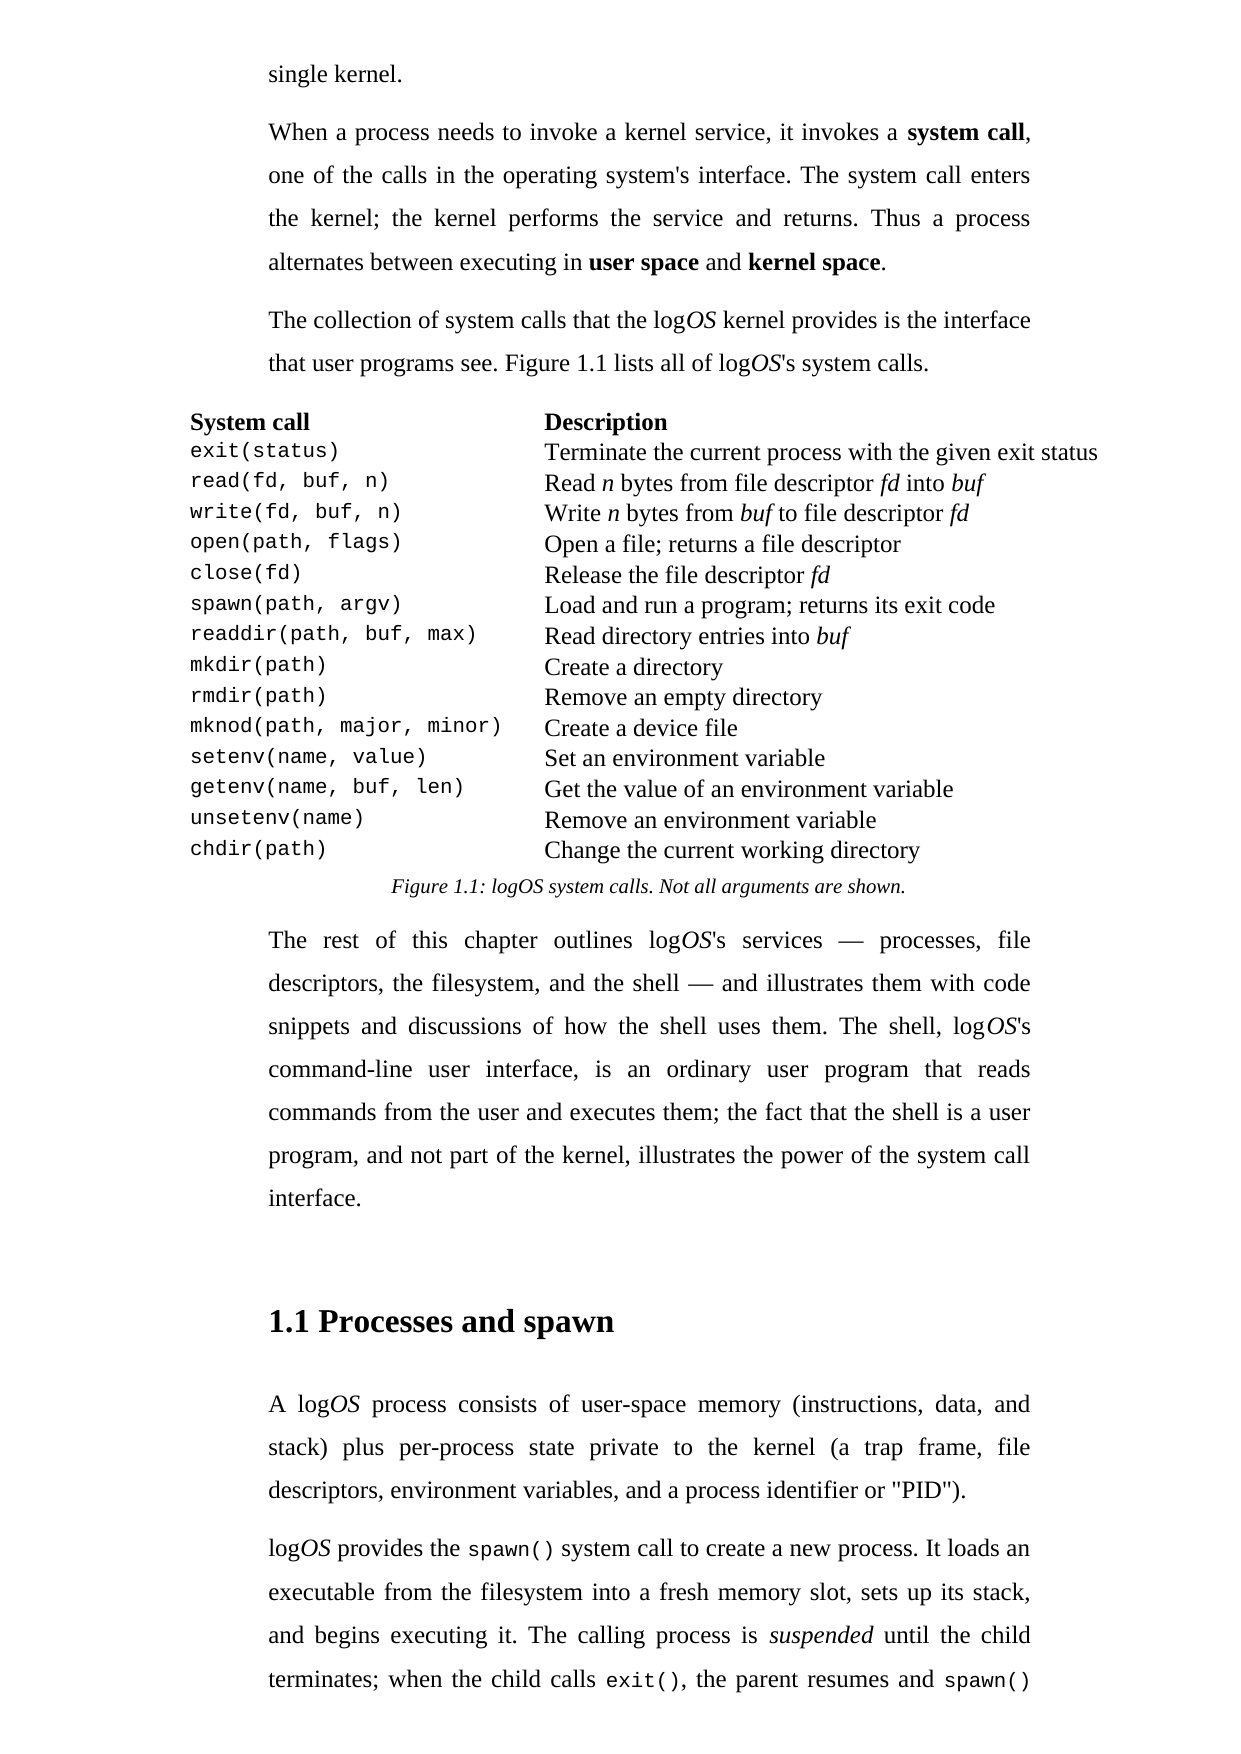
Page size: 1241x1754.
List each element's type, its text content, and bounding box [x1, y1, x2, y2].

table_cell Get the value of an environment variable [538, 774, 1116, 804]
table_cell exit(status) [183, 437, 537, 467]
text The rest of this chapter outlines logOS's services — processes, file descriptors, the filesystem, and the shell — and illustrates them with code snippets and discussions of how the shell uses them. The shell, logOS's command-line user interface, is an ordinary user program that reads commands from the user and executes them; the fact that the shell is a user program, and not part of the kernel, illustrates the power of the system call interface. [268, 925, 1031, 1212]
table_cell readdir(path, buf, max) [183, 620, 537, 651]
table_cell Write n bytes from buf to file descriptor fd [538, 498, 1116, 528]
table_cell Read directory entries into buf [538, 620, 1116, 651]
table_cell mknod(path, major, minor) [183, 712, 537, 743]
table_cell Remove an empty directory [538, 682, 1116, 712]
text A logOS process consists of user-space memory (instructions, data, and stack) plus per-process state private to the kernel (a trap frame, file descriptors, environment variables, and a process identifier or "PID"). [268, 1389, 1031, 1504]
table_cell getenv(name, buf, len) [183, 774, 537, 804]
text logOS provides the spawn() system call to create a new process. It loads an executable from the filesystem into a fresh memory slot, sets up its stack, and begins executing it. The calling process is suspended until the child terminates; when the child calls exit(), the parent resumes and spawn() [268, 1533, 1031, 1693]
table_cell Create a device file [538, 712, 1116, 743]
table_cell setenv(name, value) [183, 743, 537, 773]
table_cell open(path, flags) [183, 529, 537, 559]
table_cell mkdir(path) [183, 651, 537, 682]
table_cell Open a file; returns a file descriptor [538, 529, 1116, 559]
table_cell Set an environment variable [538, 743, 1116, 773]
table_cell write(fd, buf, n) [183, 498, 537, 528]
table_cell Terminate the current process with the given exit status [538, 437, 1116, 467]
text The collection of system calls that the logOS kernel provides is the interface that user programs see. Figure 1.1 lists all of logOS's system calls. [268, 305, 1031, 377]
table_cell chdir(path) [183, 835, 537, 865]
table_cell Read n bytes from file descriptor fd into buf [538, 467, 1116, 498]
table_header System call [183, 406, 537, 437]
table_cell read(fd, buf, n) [183, 467, 537, 498]
table_cell close(fd) [183, 559, 537, 590]
table_header Description [538, 406, 1116, 437]
table_cell unsetenv(name) [183, 804, 537, 835]
text single kernel. [268, 59, 1031, 88]
table_cell Create a directory [538, 651, 1116, 682]
text Figure 1.1: logOS system calls. Not all arguments are shown. [151, 874, 1148, 898]
text When a process needs to invoke a kernel service, it invokes a system call, one of the calls in the operating system's interface. The system call enters the kernel; the kernel performs the service and returns. Thus a process alternates between executing in user space and kernel space. [268, 117, 1031, 275]
table_cell Release the file descriptor fd [538, 559, 1116, 590]
table_cell Load and run a program; returns its exit code [538, 590, 1116, 620]
table_cell Change the current working directory [538, 835, 1116, 865]
table_cell Remove an environment variable [538, 804, 1116, 835]
table_cell spawn(path, argv) [183, 590, 537, 620]
subtitle 1.1 Processes and spawn [268, 1302, 1031, 1340]
table_cell rmdir(path) [183, 682, 537, 712]
